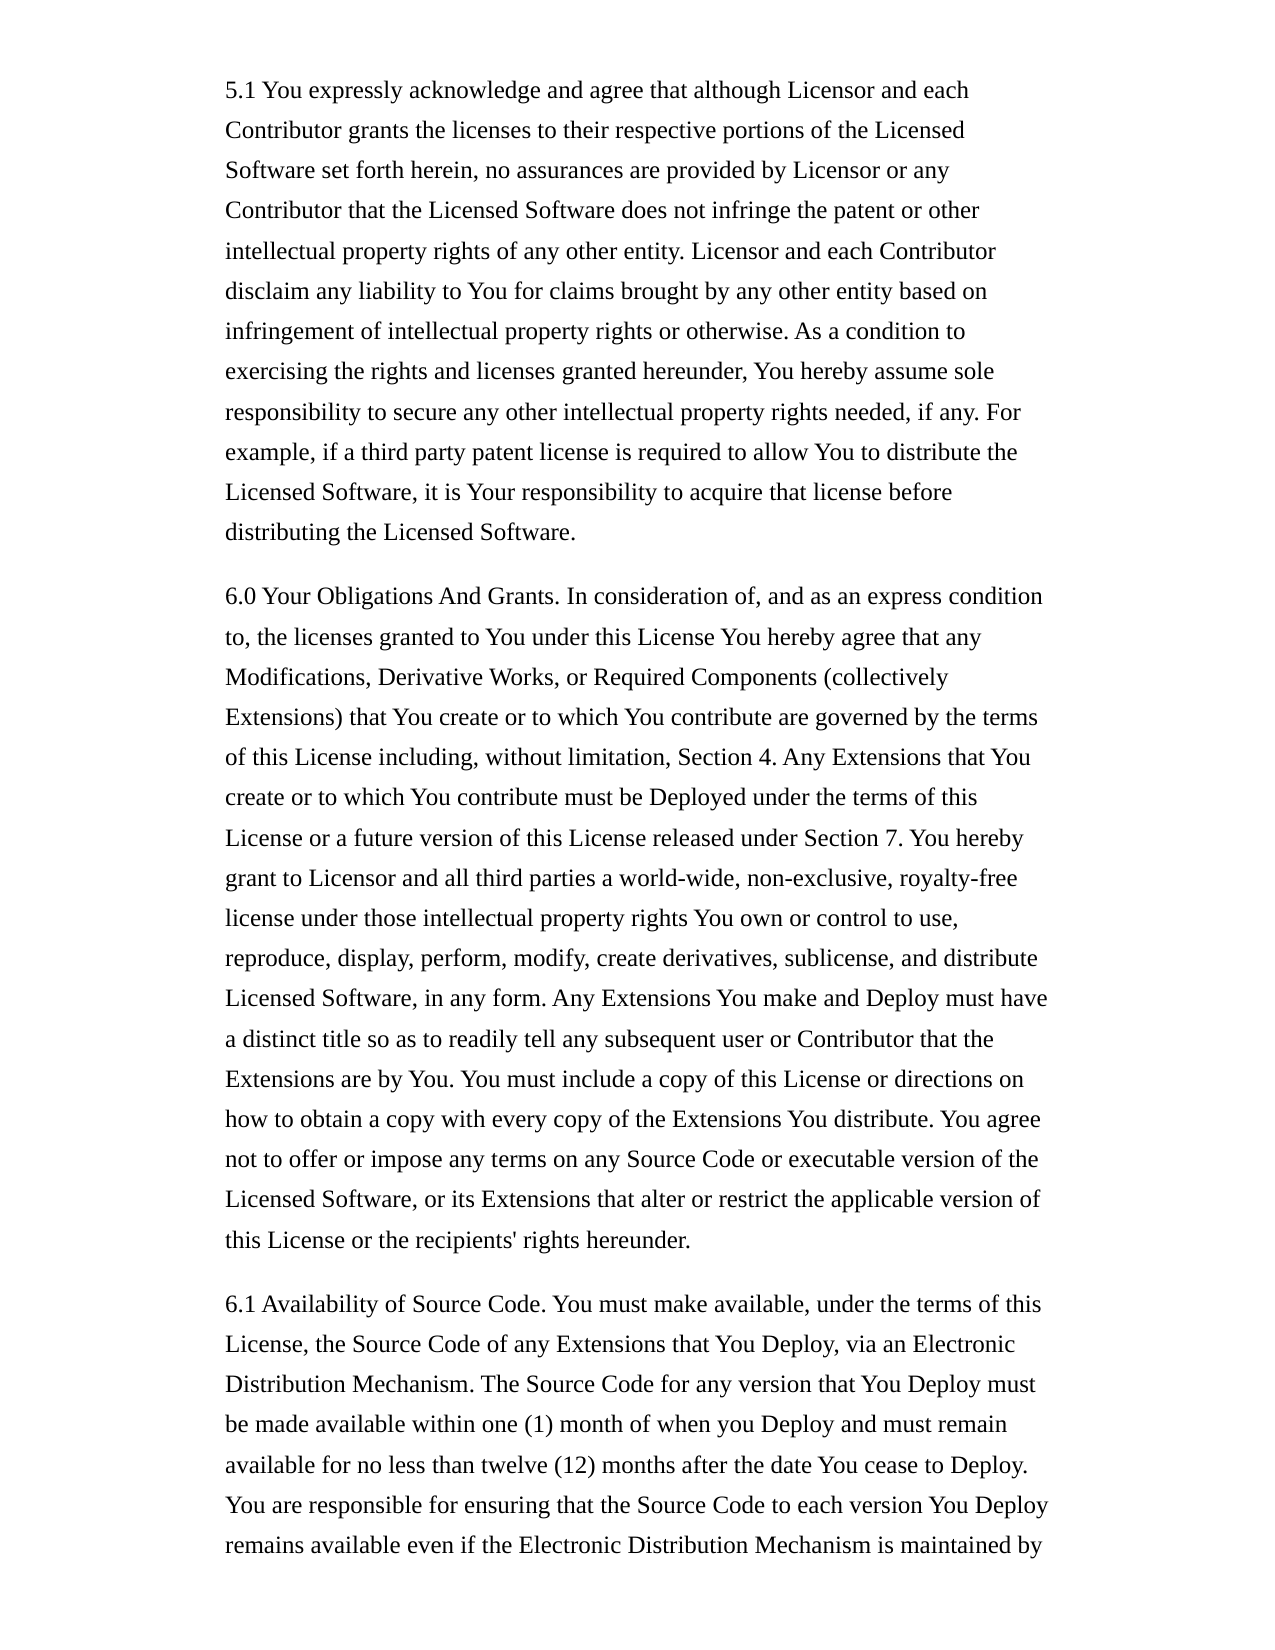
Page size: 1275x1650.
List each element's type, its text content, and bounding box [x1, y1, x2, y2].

text 6.1 Availability of Source Code. You must make available, under the terms of this License, the Source Code of any Extensions that You Deploy, via an Electronic Distribution Mechanism. The Source Code for any version that You Deploy must be made available within one (1) month of when you Deploy and must remain available for no less than twelve (12) months after the date You cease to Deploy. You are responsible for ensuring that the Source Code to each version You Deploy remains available even if the Electronic Distribution Mechanism is maintained by [225, 1289, 1050, 1559]
text 6.0 Your Obligations And Grants. In consideration of, and as an express condition to, the licenses granted to You under this License You hereby agree that any Modifications, Derivative Works, or Required Components (collectively Extensions) that You create or to which You contribute are governed by the terms of this License including, without limitation, Section 4. Any Extensions that You create or to which You contribute must be Deployed under the terms of this License or a future version of this License released under Section 7. You hereby grant to Licensor and all third parties a world-wide, non-exclusive, royalty-free license under those intellectual property rights You own or control to use, reproduce, display, perform, modify, create derivatives, sublicense, and distribute Licensed Software, in any form. Any Extensions You make and Deploy must have a distinct title so as to readily tell any subsequent user or Contributor that the Extensions are by You. You must include a copy of this License or directions on how to obtain a copy with every copy of the Extensions You distribute. You agree not to offer or impose any terms on any Source Code or executable version of the Licensed Software, or its Extensions that alter or restrict the applicable version of this License or the recipients' rights hereunder. [225, 581, 1050, 1253]
text 5.1 You expressly acknowledge and agree that although Licensor and each Contributor grants the licenses to their respective portions of the Licensed Software set forth herein, no assurances are provided by Licensor or any Contributor that the Licensed Software does not infringe the patent or other intellectual property rights of any other entity. Licensor and each Contributor disclaim any liability to You for claims brought by any other entity based on infringement of intellectual property rights or otherwise. As a condition to exercising the rights and licenses granted hereunder, You hereby assume sole responsibility to secure any other intellectual property rights needed, if any. For example, if a third party patent license is required to allow You to distribute the Licensed Software, it is Your responsibility to acquire that license before distributing the Licensed Software. [225, 75, 1050, 546]
